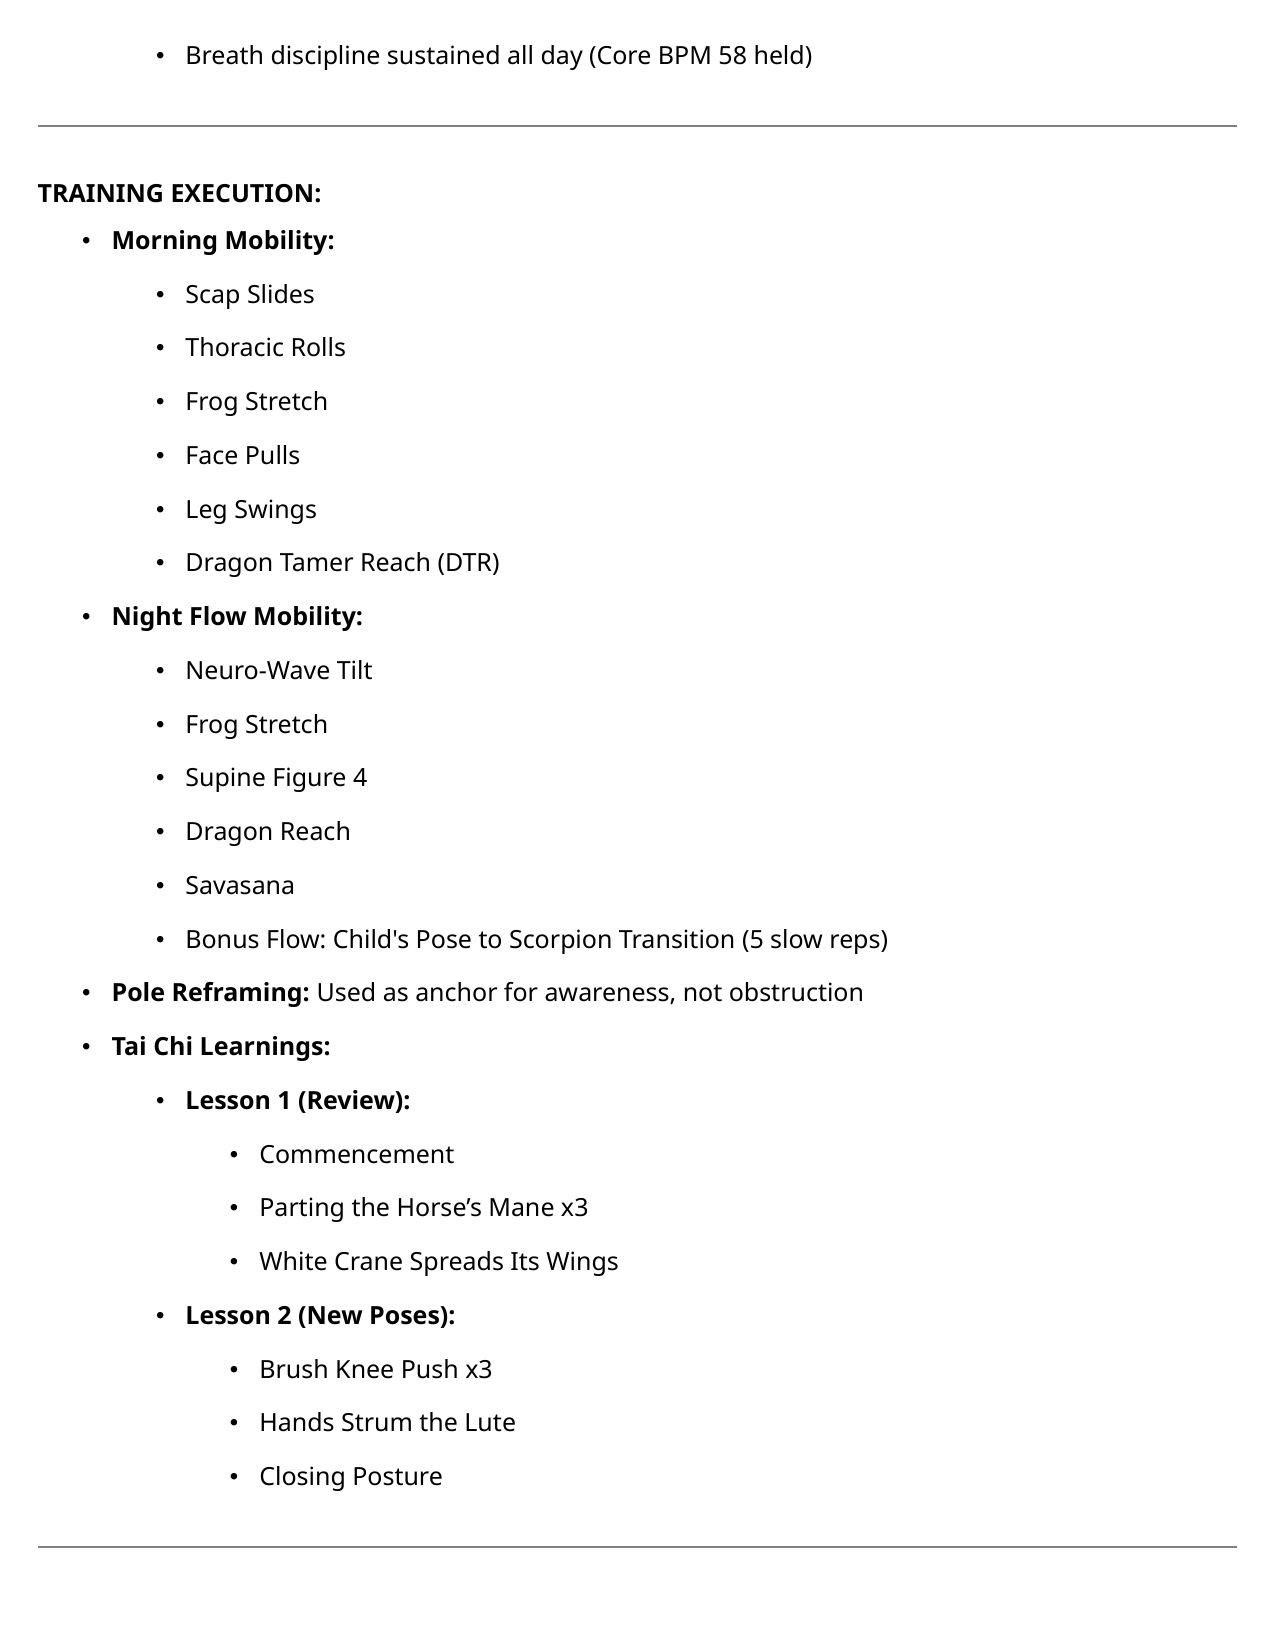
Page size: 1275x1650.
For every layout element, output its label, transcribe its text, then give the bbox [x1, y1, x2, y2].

list Savasana [156, 868, 1237, 902]
list Neuro-Wave Tilt [156, 653, 1237, 687]
list Tai Chi Learnings: [82, 1029, 1237, 1063]
list Dragon Reach [156, 814, 1237, 848]
list Frog Stretch [156, 384, 1237, 418]
list Morning Mobility: [82, 223, 1237, 257]
list Bonus Flow: Child's Pose to Scorpion Transition (5 slow reps) [156, 921, 1237, 955]
list Closing Posture [229, 1459, 1237, 1493]
list Pole Reframing: Used as anchor for awareness, not obstruction [82, 975, 1237, 1009]
list Leg Swings [156, 491, 1237, 525]
list Brush Knee Push x3 [229, 1351, 1237, 1385]
list Parting the Horse’s Mane x3 [229, 1190, 1237, 1224]
list Thoracic Rolls [156, 330, 1237, 364]
list Lesson 1 (Review): [156, 1083, 1237, 1117]
list Face Pulls [156, 438, 1237, 472]
list Breath discipline sustained all day (Core BPM 58 held) [156, 37, 1237, 72]
list Supine Figure 4 [156, 760, 1237, 794]
list Frog Stretch [156, 706, 1237, 740]
list Dragon Tamer Reach (DTR) [156, 545, 1237, 579]
list Night Flow Mobility: [82, 599, 1237, 633]
list Scap Slides [156, 276, 1237, 310]
list White Crane Spreads Its Wings [229, 1244, 1237, 1278]
subtitle TRAINING EXECUTION: [37, 176, 1237, 210]
list Hands Strum the Lute [229, 1405, 1237, 1439]
list Lesson 2 (New Poses): [156, 1298, 1237, 1332]
list Commencement [229, 1136, 1237, 1170]
